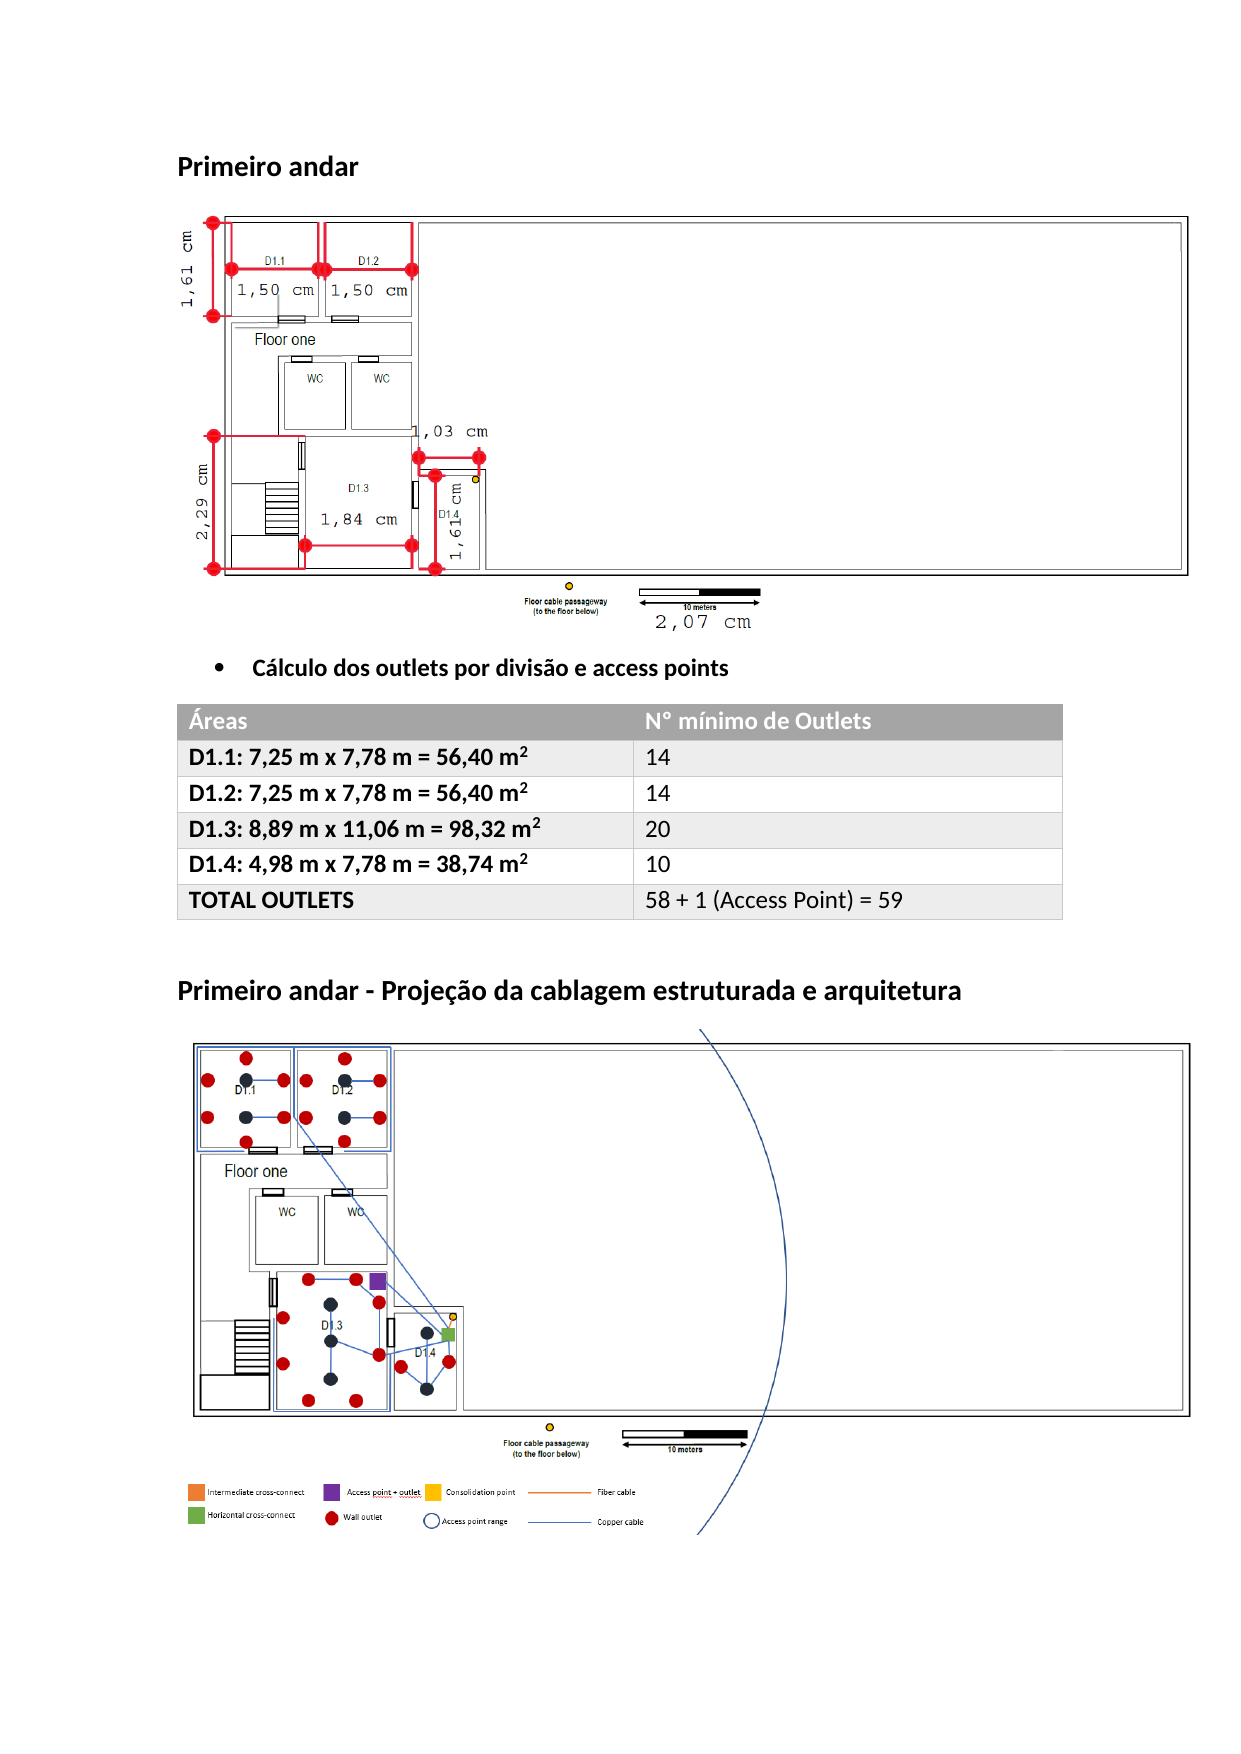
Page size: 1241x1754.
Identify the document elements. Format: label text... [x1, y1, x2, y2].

table_cell D1.1: 7,25 m x 7,78 m = 56,40 m2 [178, 741, 633, 776]
table_cell D1.4: 4,98 m x 7,78 m = 38,74 m2 [178, 849, 633, 883]
table_cell 58 + 1 (Access Point) = 59 [634, 885, 1062, 919]
table_header Nº mínimo de Outlets [634, 705, 1062, 740]
table_header Áreas [178, 705, 634, 740]
text Primeiro andar - Projeção da cablagem estruturada e arquitetura [177, 972, 1063, 1008]
table_cell 14 [634, 777, 1062, 812]
table_cell D1.2: 7,25 m x 7,78 m = 56,40 m2 [178, 777, 633, 812]
table_cell 20 [634, 813, 1062, 848]
table_cell TOTAL OUTLETS [178, 885, 633, 919]
table_cell 14 [634, 741, 1062, 776]
text Primeiro andar [177, 148, 1063, 183]
list Cálculo dos outlets por divisão e access points [215, 653, 1063, 683]
table_cell 10 [634, 849, 1062, 883]
table_cell D1.3: 8,89 m x 11,06 m = 98,32 m2 [178, 813, 633, 848]
